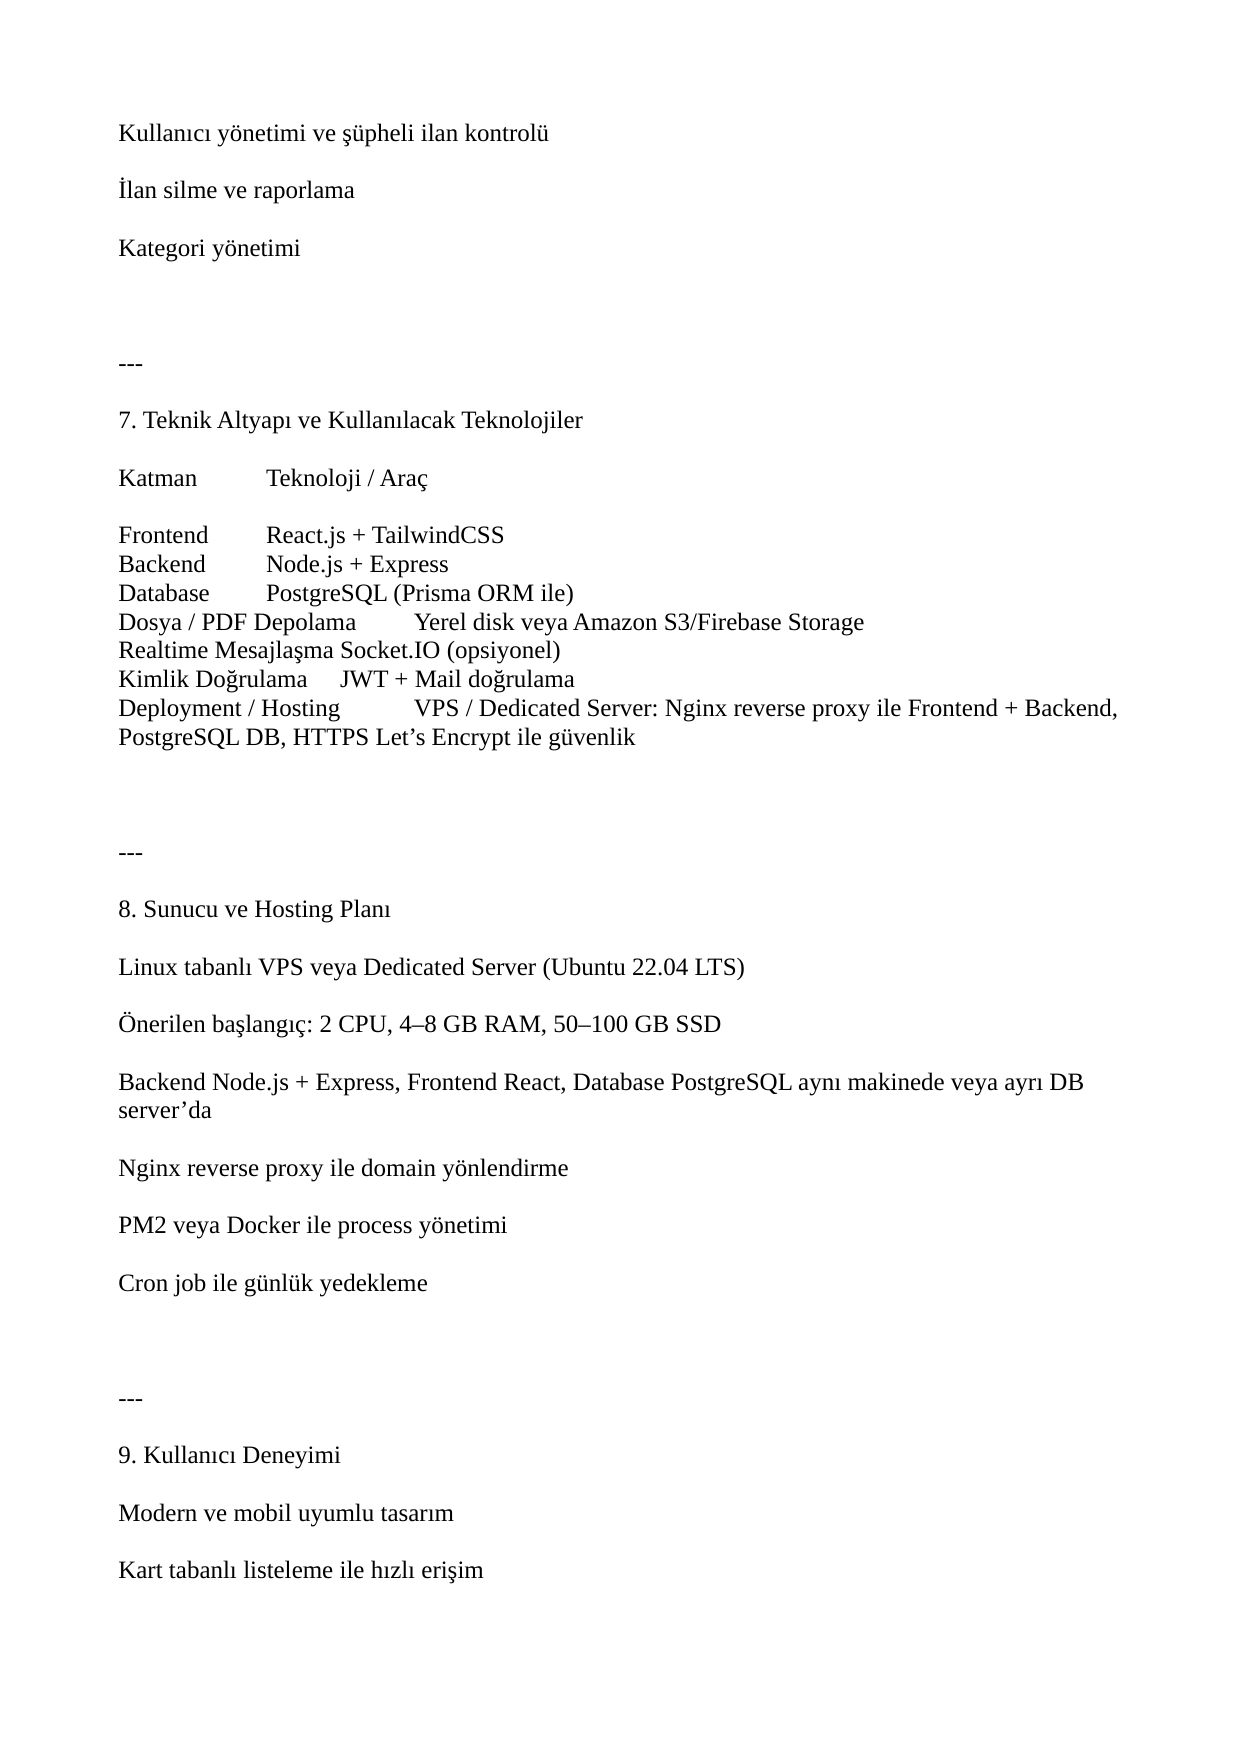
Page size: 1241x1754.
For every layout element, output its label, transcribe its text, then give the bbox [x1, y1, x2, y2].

text İlan silme ve raporlama [118, 176, 1122, 204]
text Kullanıcı yönetimi ve şüpheli ilan kontrolü [118, 118, 1122, 147]
text Deployment / Hosting VPS / Dedicated Server: Nginx reverse proxy ile Frontend + Backend, PostgreSQL DB, HTTPS Let’s Encrypt ile güvenlik [118, 693, 1122, 751]
text Katman Teknoloji / Araç [118, 463, 1122, 492]
text 8. Sunucu ve Hosting Planı [118, 894, 1122, 923]
text 7. Teknik Altyapı ve Kullanılacak Teknolojiler [118, 406, 1122, 434]
text --- [118, 837, 1122, 866]
text Linux tabanlı VPS veya Dedicated Server (Ubuntu 22.04 LTS) [118, 952, 1122, 981]
text Önerilen başlangıç: 2 CPU, 4–8 GB RAM, 50–100 GB SSD [118, 1009, 1122, 1038]
text Backend Node.js + Express [118, 549, 1122, 578]
text Cron job ile günlük yedekleme [118, 1268, 1122, 1297]
text Nginx reverse proxy ile domain yönlendirme [118, 1153, 1122, 1182]
text --- [118, 348, 1122, 377]
text Kart tabanlı listeleme ile hızlı erişim [118, 1556, 1122, 1584]
text PM2 veya Docker ile process yönetimi [118, 1211, 1122, 1239]
text Kimlik Doğrulama JWT + Mail doğrulama [118, 664, 1122, 693]
text Frontend React.js + TailwindCSS [118, 521, 1122, 549]
text --- [118, 1383, 1122, 1412]
text Dosya / PDF Depolama Yerel disk veya Amazon S3/Firebase Storage [118, 607, 1122, 636]
text Database PostgreSQL (Prisma ORM ile) [118, 578, 1122, 607]
text Kategori yönetimi [118, 233, 1122, 262]
text Realtime Mesajlaşma Socket.IO (opsiyonel) [118, 636, 1122, 664]
text 9. Kullanıcı Deneyimi [118, 1441, 1122, 1469]
text Modern ve mobil uyumlu tasarım [118, 1498, 1122, 1527]
text Backend Node.js + Express, Frontend React, Database PostgreSQL aynı makinede veya ayrı DB server’da [118, 1067, 1122, 1124]
